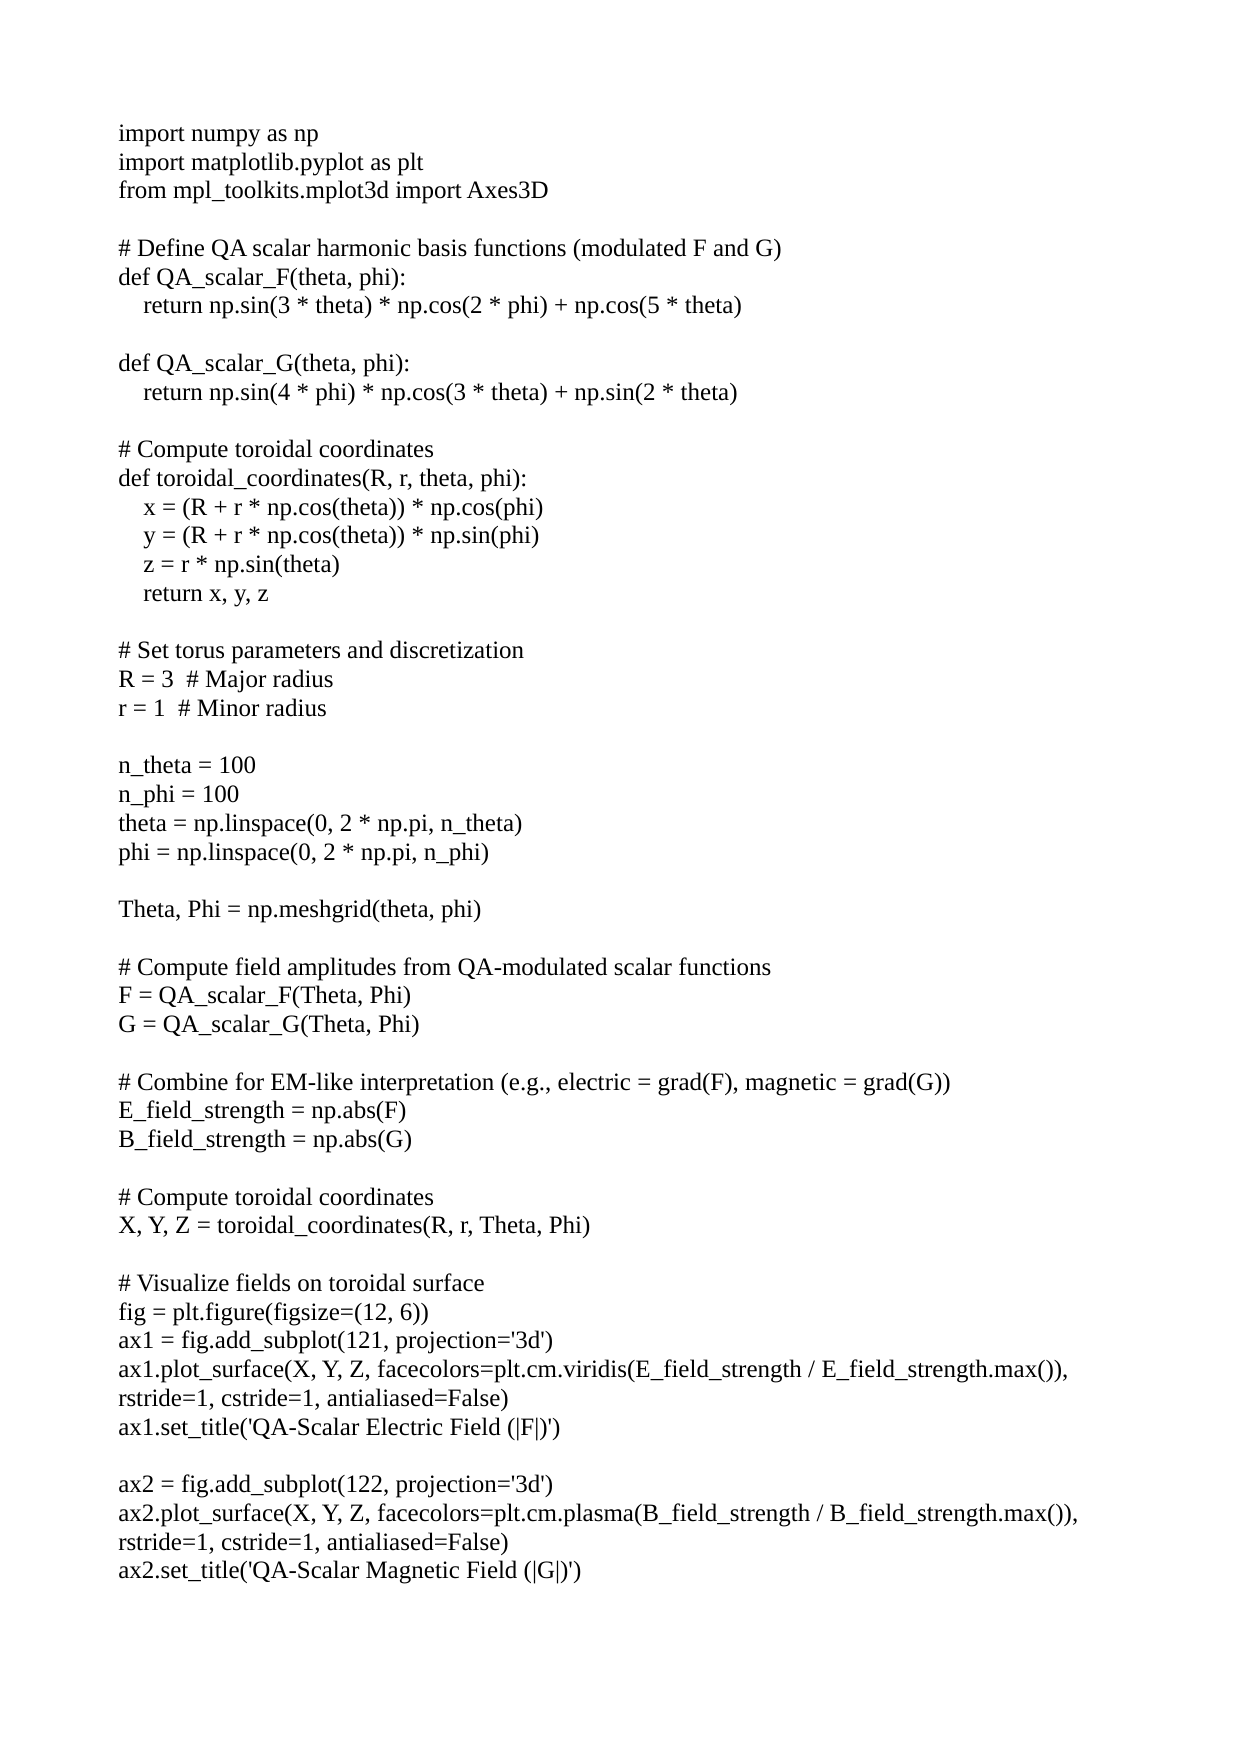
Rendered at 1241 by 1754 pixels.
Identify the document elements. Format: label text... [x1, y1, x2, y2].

text r = 1 # Minor radius [118, 693, 1122, 722]
text return np.sin(4 * phi) * np.cos(3 * theta) + np.sin(2 * theta) [118, 377, 1122, 406]
text return x, y, z [118, 578, 1122, 607]
text def QA_scalar_F(theta, phi): [118, 262, 1122, 291]
text ax1.set_title('QA-Scalar Electric Field (|F|)') [118, 1412, 1122, 1441]
text # Set torus parameters and discretization [118, 636, 1122, 664]
text fig = plt.figure(figsize=(12, 6)) [118, 1297, 1122, 1326]
text # Combine for EM-like interpretation (e.g., electric = grad(F), magnetic = grad(G)) [118, 1067, 1122, 1096]
text ax2 = fig.add_subplot(122, projection='3d') [118, 1469, 1122, 1498]
text F = QA_scalar_F(Theta, Phi) [118, 981, 1122, 1009]
text from mpl_toolkits.mplot3d import Axes3D [118, 176, 1122, 204]
text ax1 = fig.add_subplot(121, projection='3d') [118, 1326, 1122, 1354]
text n_phi = 100 [118, 779, 1122, 808]
text ax2.plot_surface(X, Y, Z, facecolors=plt.cm.plasma(B_field_strength / B_field_strength.max()), rstride=1, cstride=1, antialiased=False) [118, 1498, 1122, 1556]
text import matplotlib.pyplot as plt [118, 147, 1122, 176]
text X, Y, Z = toroidal_coordinates(R, r, Theta, Phi) [118, 1211, 1122, 1239]
text ax2.set_title('QA-Scalar Magnetic Field (|G|)') [118, 1556, 1122, 1584]
text y = (R + r * np.cos(theta)) * np.sin(phi) [118, 521, 1122, 549]
text phi = np.linspace(0, 2 * np.pi, n_phi) [118, 837, 1122, 866]
text z = r * np.sin(theta) [118, 549, 1122, 578]
text import numpy as np [118, 118, 1122, 147]
text n_theta = 100 [118, 751, 1122, 779]
text B_field_strength = np.abs(G) [118, 1124, 1122, 1153]
text def toroidal_coordinates(R, r, theta, phi): [118, 463, 1122, 492]
text R = 3 # Major radius [118, 664, 1122, 693]
text # Define QA scalar harmonic basis functions (modulated F and G) [118, 233, 1122, 262]
text E_field_strength = np.abs(F) [118, 1096, 1122, 1124]
text # Visualize fields on toroidal surface [118, 1268, 1122, 1297]
text def QA_scalar_G(theta, phi): [118, 348, 1122, 377]
text # Compute field amplitudes from QA-modulated scalar functions [118, 952, 1122, 981]
text x = (R + r * np.cos(theta)) * np.cos(phi) [118, 492, 1122, 521]
text Theta, Phi = np.meshgrid(theta, phi) [118, 894, 1122, 923]
text ax1.plot_surface(X, Y, Z, facecolors=plt.cm.viridis(E_field_strength / E_field_strength.max()), rstride=1, cstride=1, antialiased=False) [118, 1354, 1122, 1412]
text theta = np.linspace(0, 2 * np.pi, n_theta) [118, 808, 1122, 837]
text return np.sin(3 * theta) * np.cos(2 * phi) + np.cos(5 * theta) [118, 291, 1122, 319]
text # Compute toroidal coordinates [118, 434, 1122, 463]
text G = QA_scalar_G(Theta, Phi) [118, 1009, 1122, 1038]
text # Compute toroidal coordinates [118, 1182, 1122, 1211]
